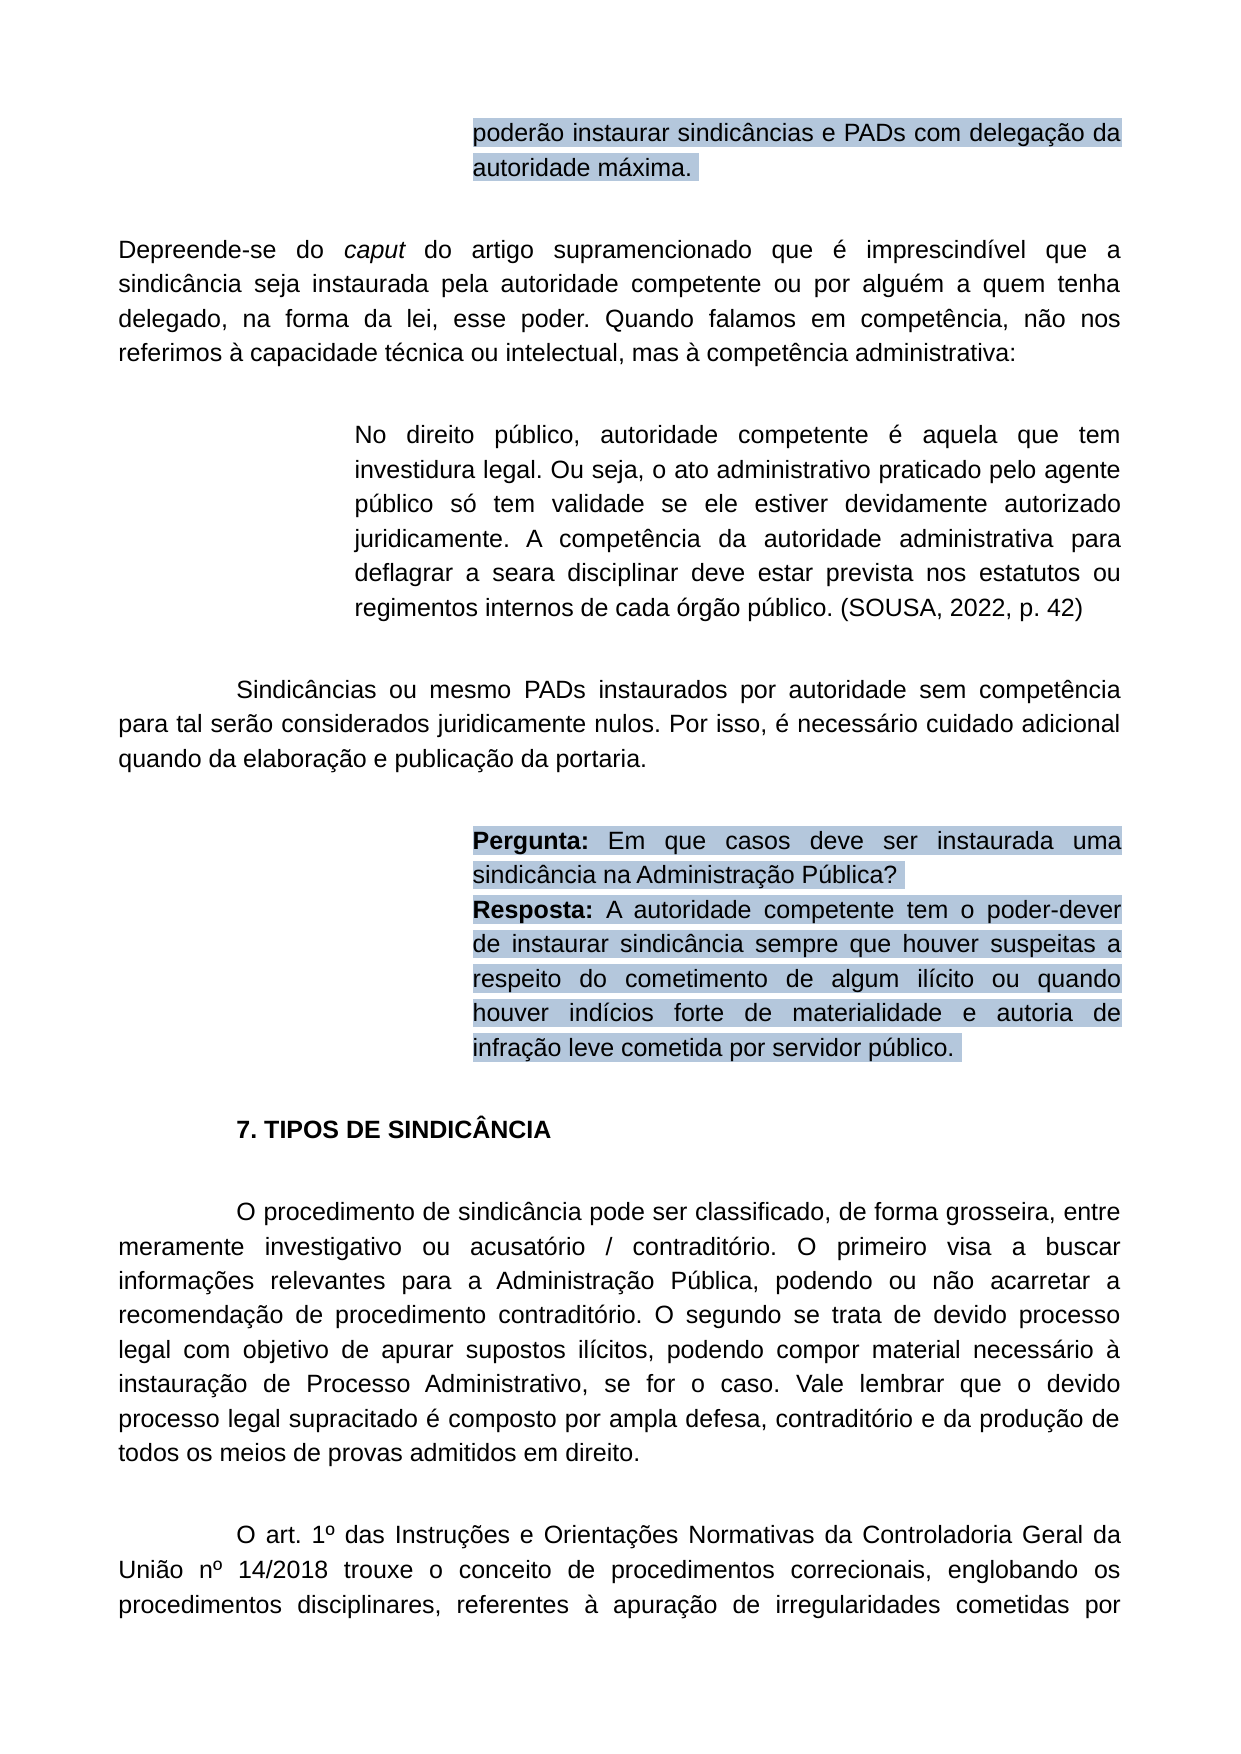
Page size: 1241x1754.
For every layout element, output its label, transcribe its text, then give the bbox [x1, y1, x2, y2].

text Pergunta: Em que casos deve ser instaurada uma sindicância na Administração Pública? [472, 826, 1122, 889]
text No direito público, autoridade competente é aquela que tem investidura legal. Ou seja, o ato administrativo praticado pelo agente público só tem validade se ele estiver devidamente autorizado juridicamente. A competência da autoridade administrativa para deflagrar a seara disciplinar deve estar prevista nos estatutos ou regimentos internos de cada órgão público. (SOUSA, 2022, p. 42) [354, 420, 1122, 622]
text Sindicâncias ou mesmo PADs instaurados por autoridade sem competência para tal serão considerados juridicamente nulos. Por isso, é necessário cuidado adicional quando da elaboração e publicação da portaria. [118, 675, 1122, 773]
text poderão instaurar sindicâncias e PADs com delegação da autoridade máxima. [472, 118, 1122, 181]
text Depreende-se do caput do artigo supramencionado que é imprescindível que a sindicância seja instaurada pela autoridade competente ou por alguém a quem tenha delegado, na forma da lei, esse poder. Quando falamos em competência, não nos referimos à capacidade técnica ou intelectual, mas à competência administrativa: [118, 235, 1122, 367]
text O procedimento de sindicância pode ser classificado, de forma grosseira, entre meramente investigativo ou acusatório / contraditório. O primeiro visa a buscar informações relevantes para a Administração Pública, podendo ou não acarretar a recomendação de procedimento contraditório. O segundo se trata de devido processo legal com objetivo de apurar supostos ilícitos, podendo compor material necessário à instauração de Processo Administrativo, se for o caso. Vale lembrar que o devido processo legal supracitado é composto por ampla defesa, contraditório e da produção de todos os meios de provas admitidos em direito. [118, 1197, 1122, 1467]
text Resposta: A autoridade competente tem o poder-dever de instaurar sindicância sempre que houver suspeitas a respeito do cometimento de algum ilícito ou quando houver indícios forte de materialidade e autoria de infração leve cometida por servidor público. [472, 895, 1122, 1062]
text 7. TIPOS DE SINDICÂNCIA [118, 1115, 1122, 1144]
text O art. 1º das Instruções e Orientações Normativas da Controladoria Geral da União nº 14/2018 trouxe o conceito de procedimentos correcionais, englobando os procedimentos disciplinares, referentes à apuração de irregularidades cometidas por [118, 1521, 1122, 1618]
